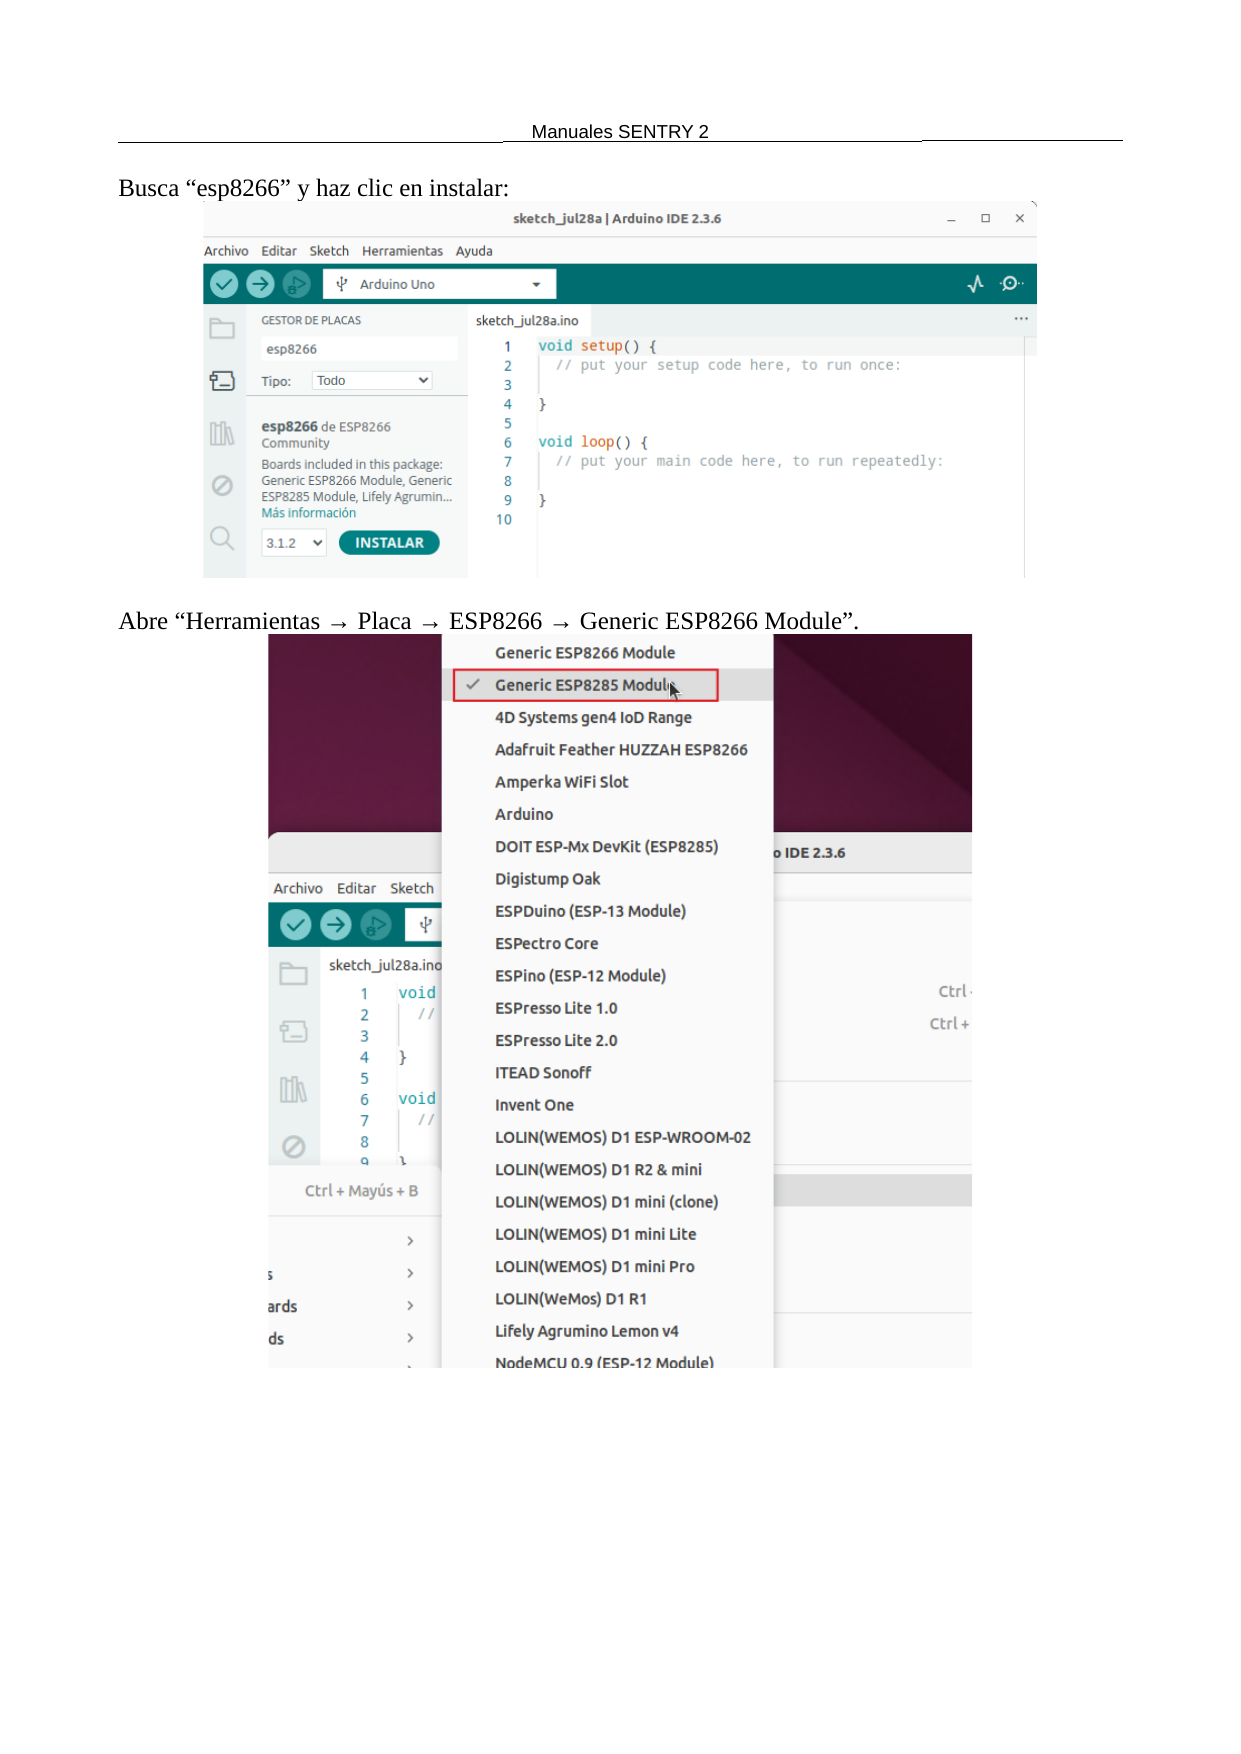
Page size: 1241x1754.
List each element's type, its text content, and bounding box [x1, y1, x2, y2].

text Busca “esp8266” y haz clic en instalar: [118, 173, 1122, 202]
text Abre “Herramientas → Placa → ESP8266 → Generic ESP8266 Module”. [118, 606, 1122, 635]
picture [203, 201, 1037, 578]
picture [268, 634, 973, 1368]
